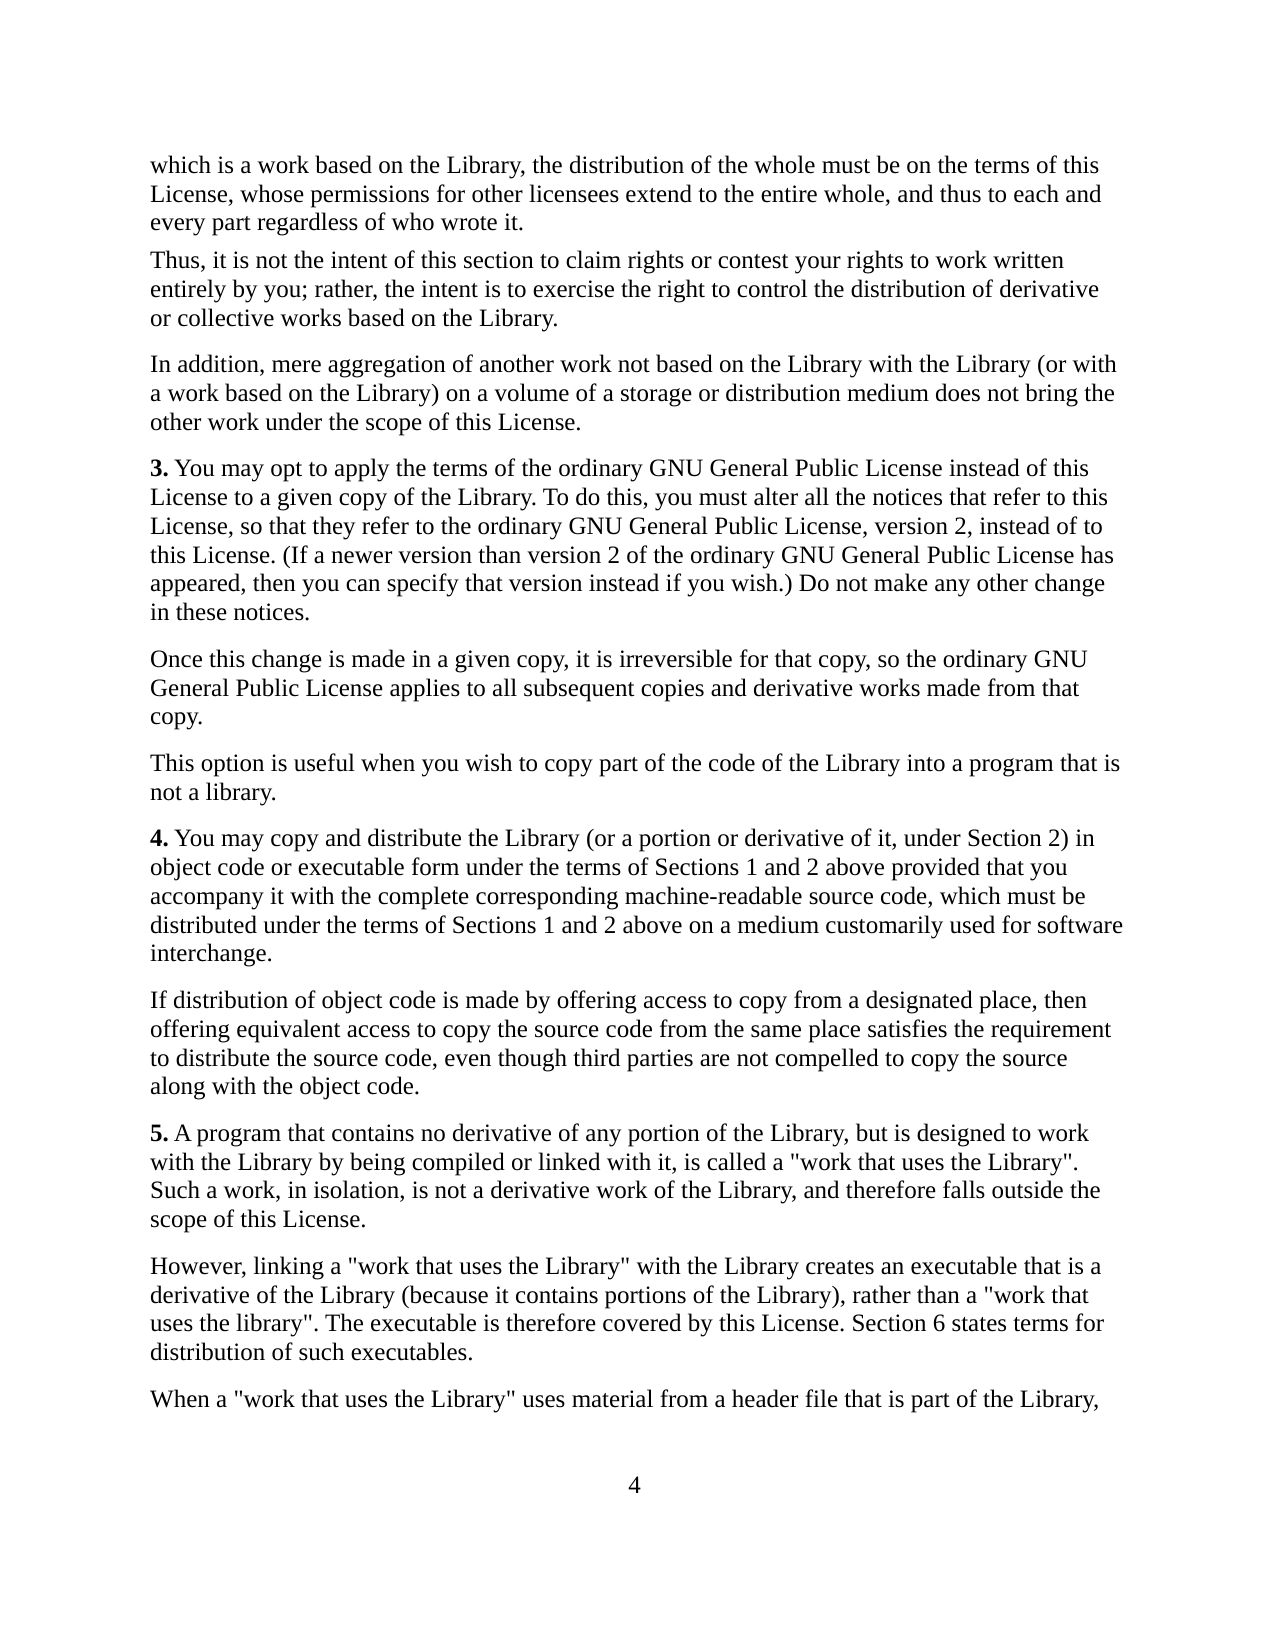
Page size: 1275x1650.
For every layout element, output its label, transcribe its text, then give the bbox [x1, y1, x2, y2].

text 4. You may copy and distribute the Library (or a portion or derivative of it, under Section 2) in object code or executable form under the terms of Sections 1 and 2 above provided that you accompany it with the complete corresponding machine-readable source code, which must be distributed under the terms of Sections 1 and 2 above on a medium customarily used for software interchange. [150, 823, 1125, 967]
text 5. A program that contains no derivative of any portion of the Library, but is designed to work with the Library by being compiled or linked with it, is called a "work that uses the Library". Such a work, in isolation, is not a derivative work of the Library, and therefore falls outside the scope of this License. [150, 1118, 1125, 1233]
text 3. You may opt to apply the terms of the ordinary GNU General Public License instead of this License to a given copy of the Library. To do this, you must alter all the notices that refer to this License, so that they refer to the ordinary GNU General Public License, version 2, instead of to this License. (If a newer version than version 2 of the ordinary GNU General Public License has appeared, then you can specify that version instead if you wish.) Do not make any other change in these notices. [150, 453, 1125, 626]
text However, linking a "work that uses the Library" with the Library creates an executable that is a derivative of the Library (because it contains portions of the Library), rather than a "work that uses the library". The executable is therefore covered by this License. Section 6 states terms for distribution of such executables. [150, 1251, 1125, 1366]
text When a "work that uses the Library" uses material from a header file that is part of the Library, [150, 1384, 1125, 1413]
text Thus, it is not the intent of this section to claim rights or contest your rights to work written entirely by you; rather, the intent is to exercise the right to control the distribution of derivative or collective works based on the Library. [150, 245, 1125, 331]
text In addition, mere aggregation of another work not based on the Library with the Library (or with a work based on the Library) on a volume of a storage or distribution medium does not bring the other work under the scope of this License. [150, 349, 1125, 436]
text If distribution of object code is made by offering access to copy from a designated place, then offering equivalent access to copy the source code from the same place satisfies the requirement to distribute the source code, even though third parties are not compelled to copy the source along with the object code. [150, 985, 1125, 1100]
text This option is useful when you wish to copy part of the code of the Library into a program that is not a library. [150, 748, 1125, 806]
text which is a work based on the Library, the distribution of the whole must be on the terms of this License, whose permissions for other licensees extend to the entire whole, and thus to each and every part regardless of who wrote it. [150, 150, 1125, 236]
text Once this change is made in a given copy, it is irreversible for that copy, so the ordinary GNU General Public License applies to all subsequent copies and derivative works made from that copy. [150, 644, 1125, 730]
